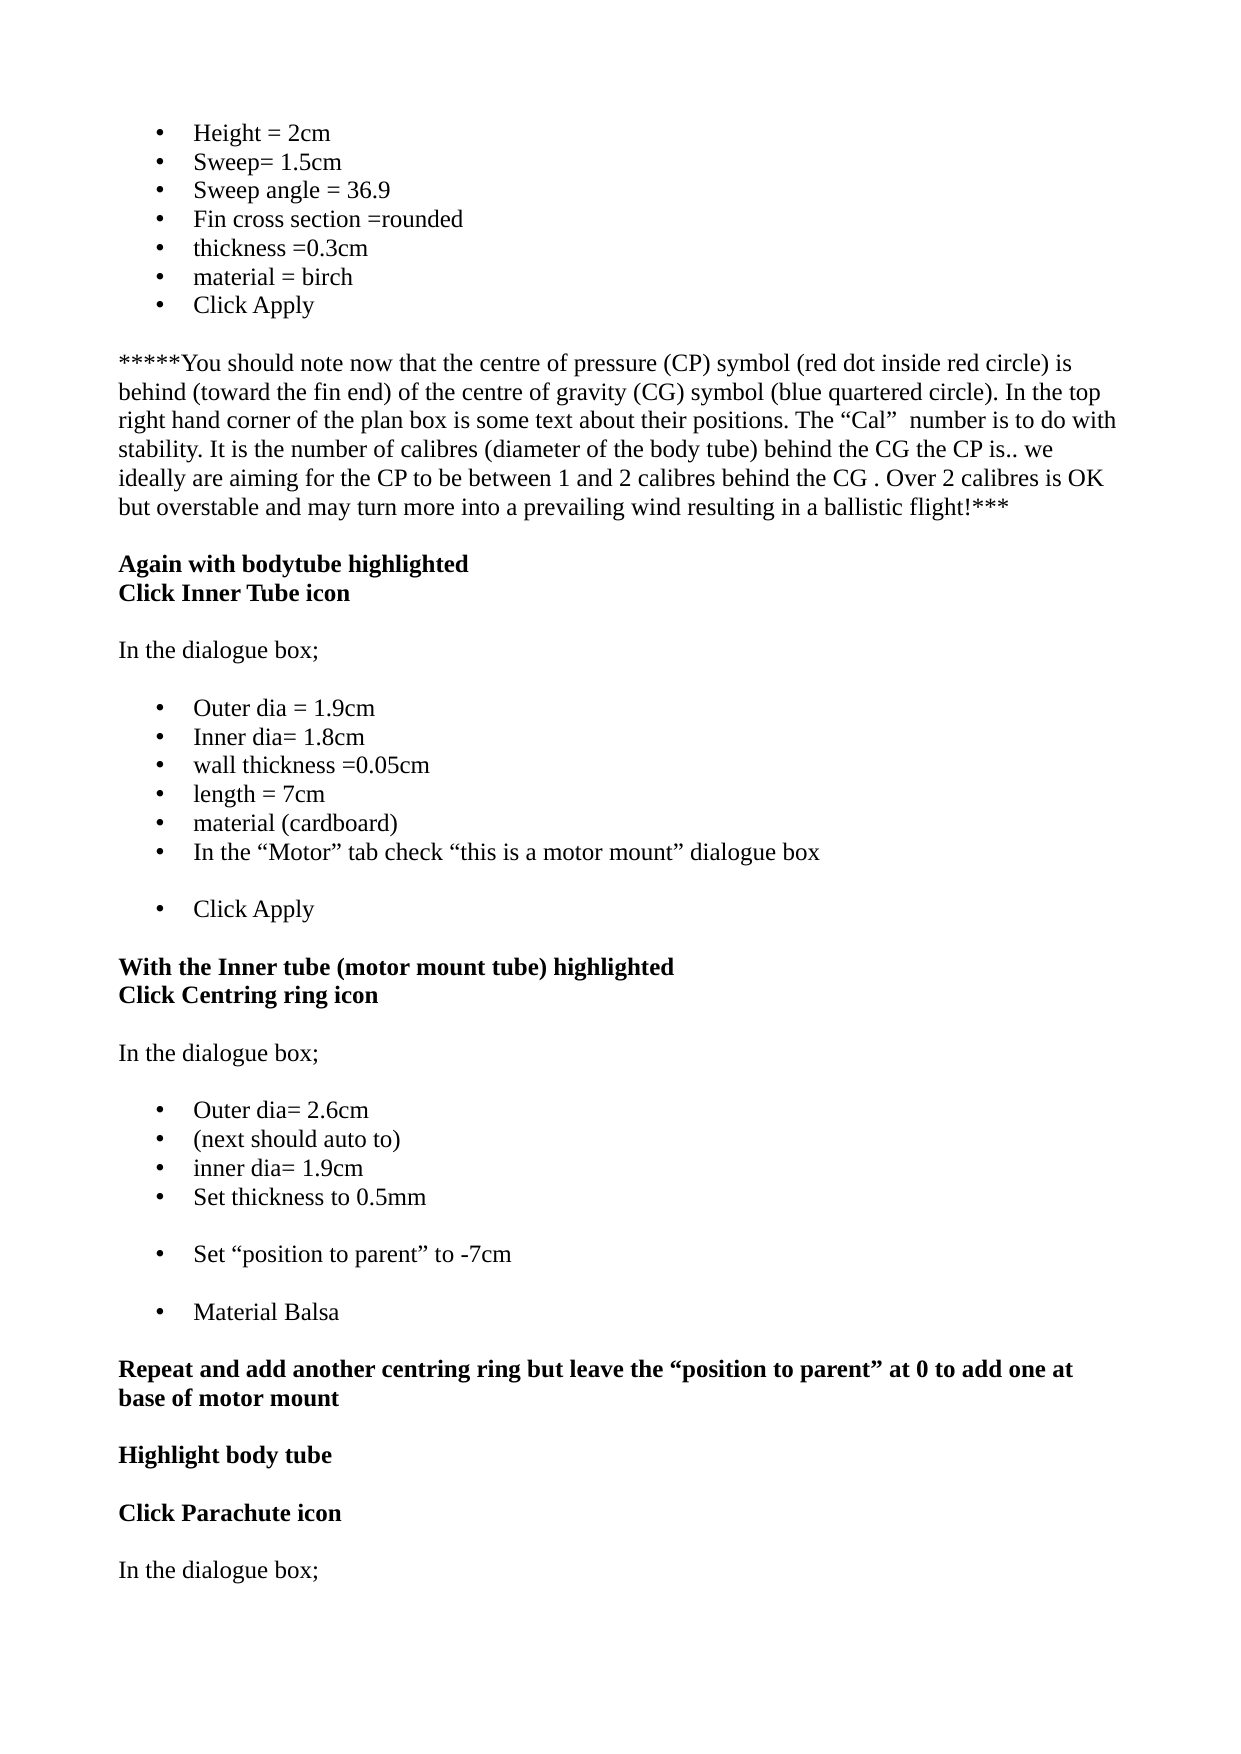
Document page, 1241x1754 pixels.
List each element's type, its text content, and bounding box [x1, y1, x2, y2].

text Click Inner Tube icon [118, 578, 1122, 607]
text *****You should note now that the centre of pressure (CP) symbol (red dot inside red circle) is behind (toward the fin end) of the centre of gravity (CG) symbol (blue quartered circle). In the top right hand corner of the plan box is some text about their positions. The “Cal” number is to do with stability. It is the number of calibres (diameter of the body tube) behind the CG the CP is.. we ideally are aiming for the CP to be between 1 and 2 calibres behind the CG . Over 2 calibres is OK but overstable and may turn more into a prevailing wind resulting in a ballistic flight!*** [118, 348, 1122, 521]
list length = 7cm [156, 779, 1122, 808]
list Material Balsa [156, 1297, 1122, 1326]
list Fin cross section =rounded [156, 204, 1122, 233]
list In the “Motor” tab check “this is a motor mount” dialogue box [156, 837, 1122, 866]
list Sweep= 1.5cm [156, 147, 1122, 176]
text In the dialogue box; [118, 1038, 1122, 1067]
text Click Centring ring icon [118, 981, 1122, 1009]
text With the Inner tube (motor mount tube) highlighted [118, 952, 1122, 981]
text In the dialogue box; [118, 636, 1122, 664]
text Highlight body tube [118, 1441, 1122, 1469]
list Sweep angle = 36.9 [156, 176, 1122, 204]
list thickness =0.3cm [156, 233, 1122, 262]
list Height = 2cm [156, 118, 1122, 147]
list Set thickness to 0.5mm [156, 1182, 1122, 1211]
text Click Parachute icon [118, 1498, 1122, 1527]
text Again with bodytube highlighted [118, 549, 1122, 578]
list Inner dia= 1.8cm [156, 722, 1122, 751]
list Set “position to parent” to -7cm [156, 1239, 1122, 1268]
text In the dialogue box; [118, 1556, 1122, 1584]
list Outer dia = 1.9cm [156, 693, 1122, 722]
list Click Apply [156, 291, 1122, 319]
list (next should auto to) [156, 1124, 1122, 1153]
list material = birch [156, 262, 1122, 291]
list Click Apply [156, 894, 1122, 923]
text Repeat and add another centring ring but leave the “position to parent” at 0 to add one at base of motor mount [118, 1354, 1122, 1412]
list wall thickness =0.05cm [156, 751, 1122, 779]
list inner dia= 1.9cm [156, 1153, 1122, 1182]
list material (cardboard) [156, 808, 1122, 837]
list Outer dia= 2.6cm [156, 1096, 1122, 1124]
